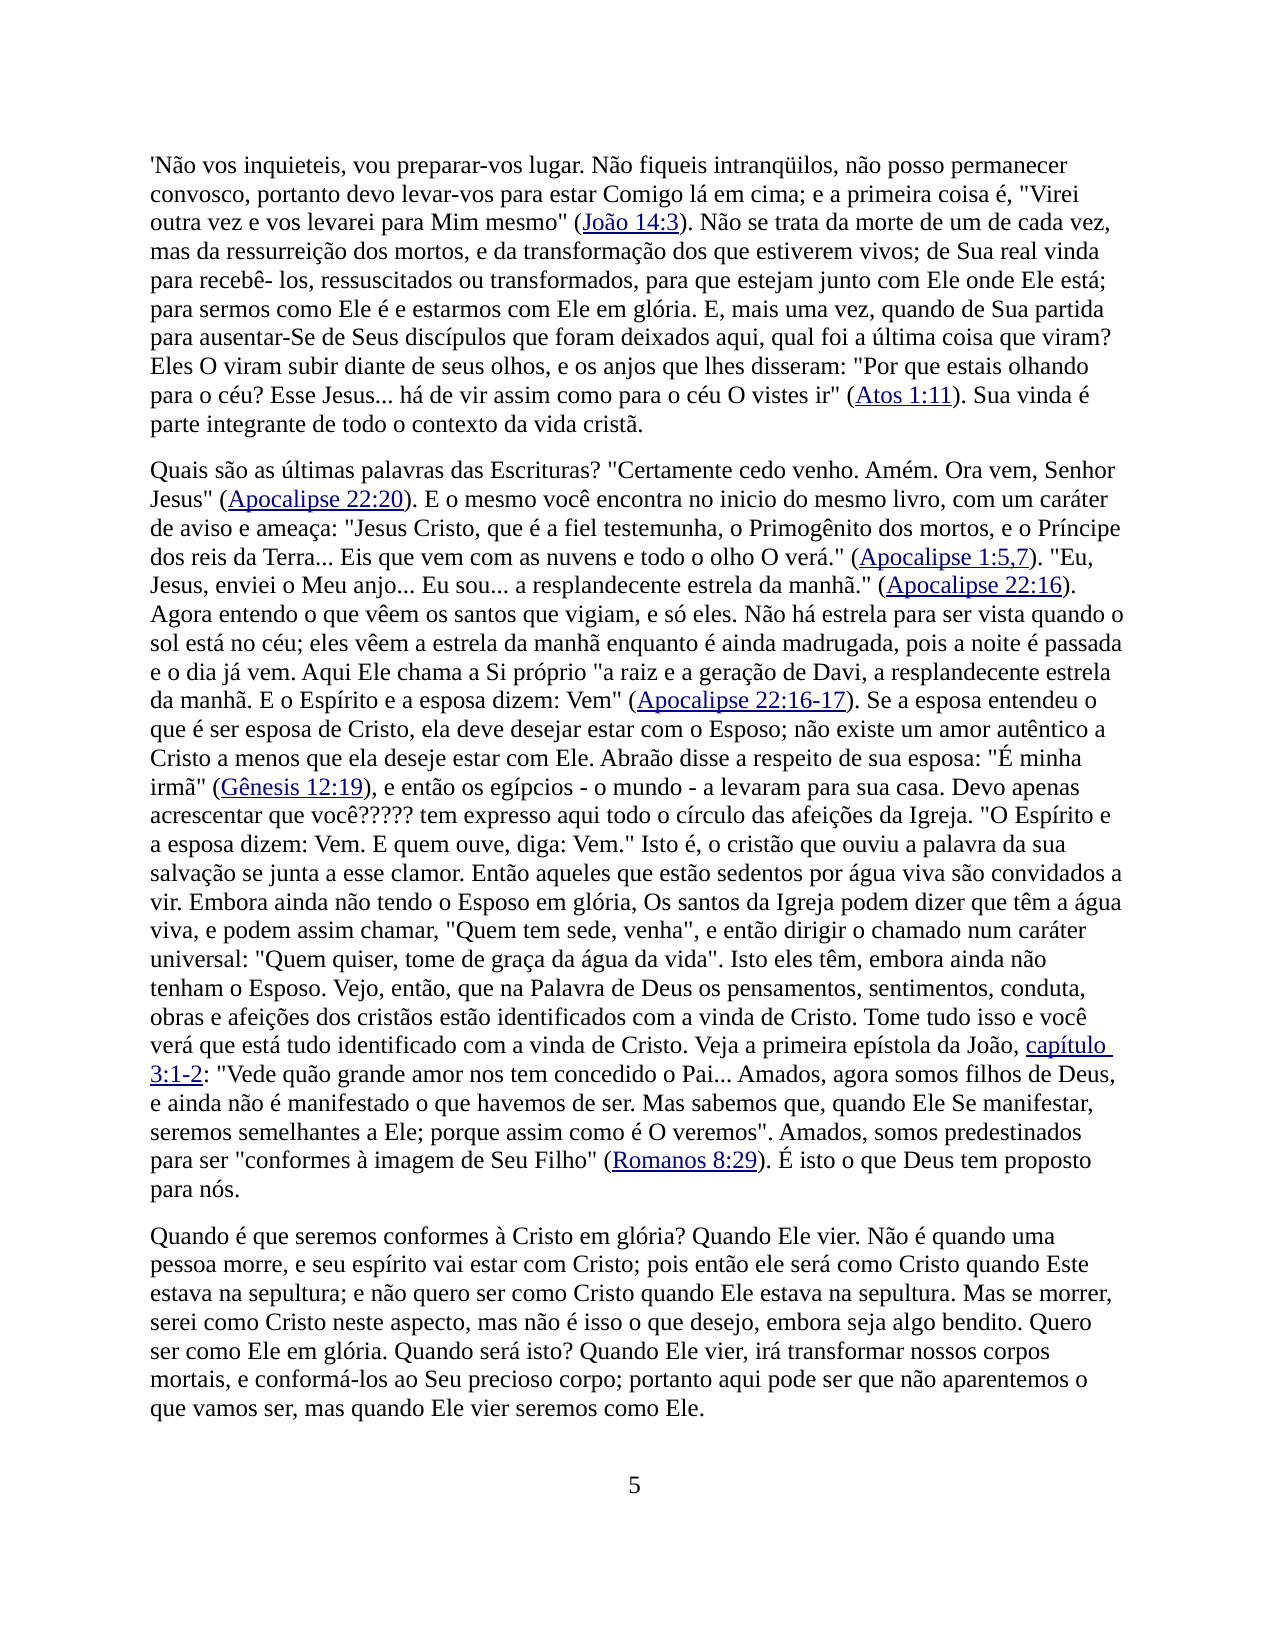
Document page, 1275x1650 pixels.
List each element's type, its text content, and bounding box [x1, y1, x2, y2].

text Quais são as últimas palavras das Escrituras? "Certamente cedo venho. Amém. Ora vem, Senhor Jesus" (Apocalipse 22:20). E o mesmo você encontra no inicio do mesmo livro, com um caráter de aviso e ameaça: "Jesus Cristo, que é a fiel testemunha, o Primogênito dos mortos, e o Príncipe dos reis da Terra... Eis que vem com as nuvens e todo o olho O verá." (Apocalipse 1:5,7). "Eu, Jesus, enviei o Meu anjo... Eu sou... a resplandecente estrela da manhã." (Apocalipse 22:16). Agora entendo o que vêem os santos que vigiam, e só eles. Não há estrela para ser vista quando o sol está no céu; eles vêem a estrela da manhã enquanto é ainda madrugada, pois a noite é passada e o dia já vem. Aqui Ele chama a Si próprio "a raiz e a geração de Davi, a resplandecente estrela da manhã. E o Espírito e a esposa dizem: Vem" (Apocalipse 22:16-17). Se a esposa entendeu o que é ser esposa de Cristo, ela deve desejar estar com o Esposo; não existe um amor autêntico a Cristo a menos que ela deseje estar com Ele. Abraão disse a respeito de sua esposa: "É minha irmã" (Gênesis 12:19), e então os egípcios - o mundo - a levaram para sua casa. Devo apenas acrescentar que você????? tem expresso aqui todo o círculo das afeições da Igreja. "O Espírito e a esposa dizem: Vem. E quem ouve, diga: Vem." Isto é, o cristão que ouviu a palavra da sua salvação se junta a esse clamor. Então aqueles que estão sedentos por água viva são convidados a vir. Embora ainda não tendo o Esposo em glória, Os santos da Igreja podem dizer que têm a água viva, e podem assim chamar, "Quem tem sede, venha", e então dirigir o chamado num caráter universal: "Quem quiser, tome de graça da água da vida". Isto eles têm, embora ainda não tenham o Esposo. Vejo, então, que na Palavra de Deus os pensamentos, sentimentos, conduta, obras e afeições dos cristãos estão identificados com a vinda de Cristo. Tome tudo isso e você verá que está tudo identificado com a vinda de Cristo. Veja a primeira epístola da João, capítulo 3:1-2: "Vede quão grande amor nos tem concedido o Pai... Amados, agora somos filhos de Deus, e ainda não é manifestado o que havemos de ser. Mas sabemos que, quando Ele Se manifestar, seremos semelhantes a Ele; porque assim como é O veremos". Amados, somos predestinados para ser "conformes à imagem de Seu Filho" (Romanos 8:29). É isto o que Deus tem proposto para nós. [150, 455, 1125, 1203]
text Quando é que seremos conformes à Cristo em glória? Quando Ele vier. Não é quando uma pessoa morre, e seu espírito vai estar com Cristo; pois então ele será como Cristo quando Este estava na sepultura; e não quero ser como Cristo quando Ele estava na sepultura. Mas se morrer, serei como Cristo neste aspecto, mas não é isso o que desejo, embora seja algo bendito. Quero ser como Ele em glória. Quando será isto? Quando Ele vier, irá transformar nossos corpos mortais, e conformá-los ao Seu precioso corpo; portanto aqui pode ser que não aparentemos o que vamos ser, mas quando Ele vier seremos como Ele. [150, 1221, 1125, 1422]
text 'Não vos inquieteis, vou preparar-vos lugar. Não fiqueis intranqüilos, não posso permanecer convosco, portanto devo levar-vos para estar Comigo lá em cima; e a primeira coisa é, "Virei outra vez e vos levarei para Mim mesmo" (João 14:3). Não se trata da morte de um de cada vez, mas da ressurreição dos mortos, e da transformação dos que estiverem vivos; de Sua real vinda para recebê- los, ressuscitados ou transformados, para que estejam junto com Ele onde Ele está; para sermos como Ele é e estarmos com Ele em glória. E, mais uma vez, quando de Sua partida para ausentar-Se de Seus discípulos que foram deixados aqui, qual foi a última coisa que viram? Eles O viram subir diante de seus olhos, e os anjos que lhes disseram: "Por que estais olhando para o céu? Esse Jesus... há de vir assim como para o céu O vistes ir" (Atos 1:11). Sua vinda é parte integrante de todo o contexto da vida cristã. [150, 150, 1125, 437]
